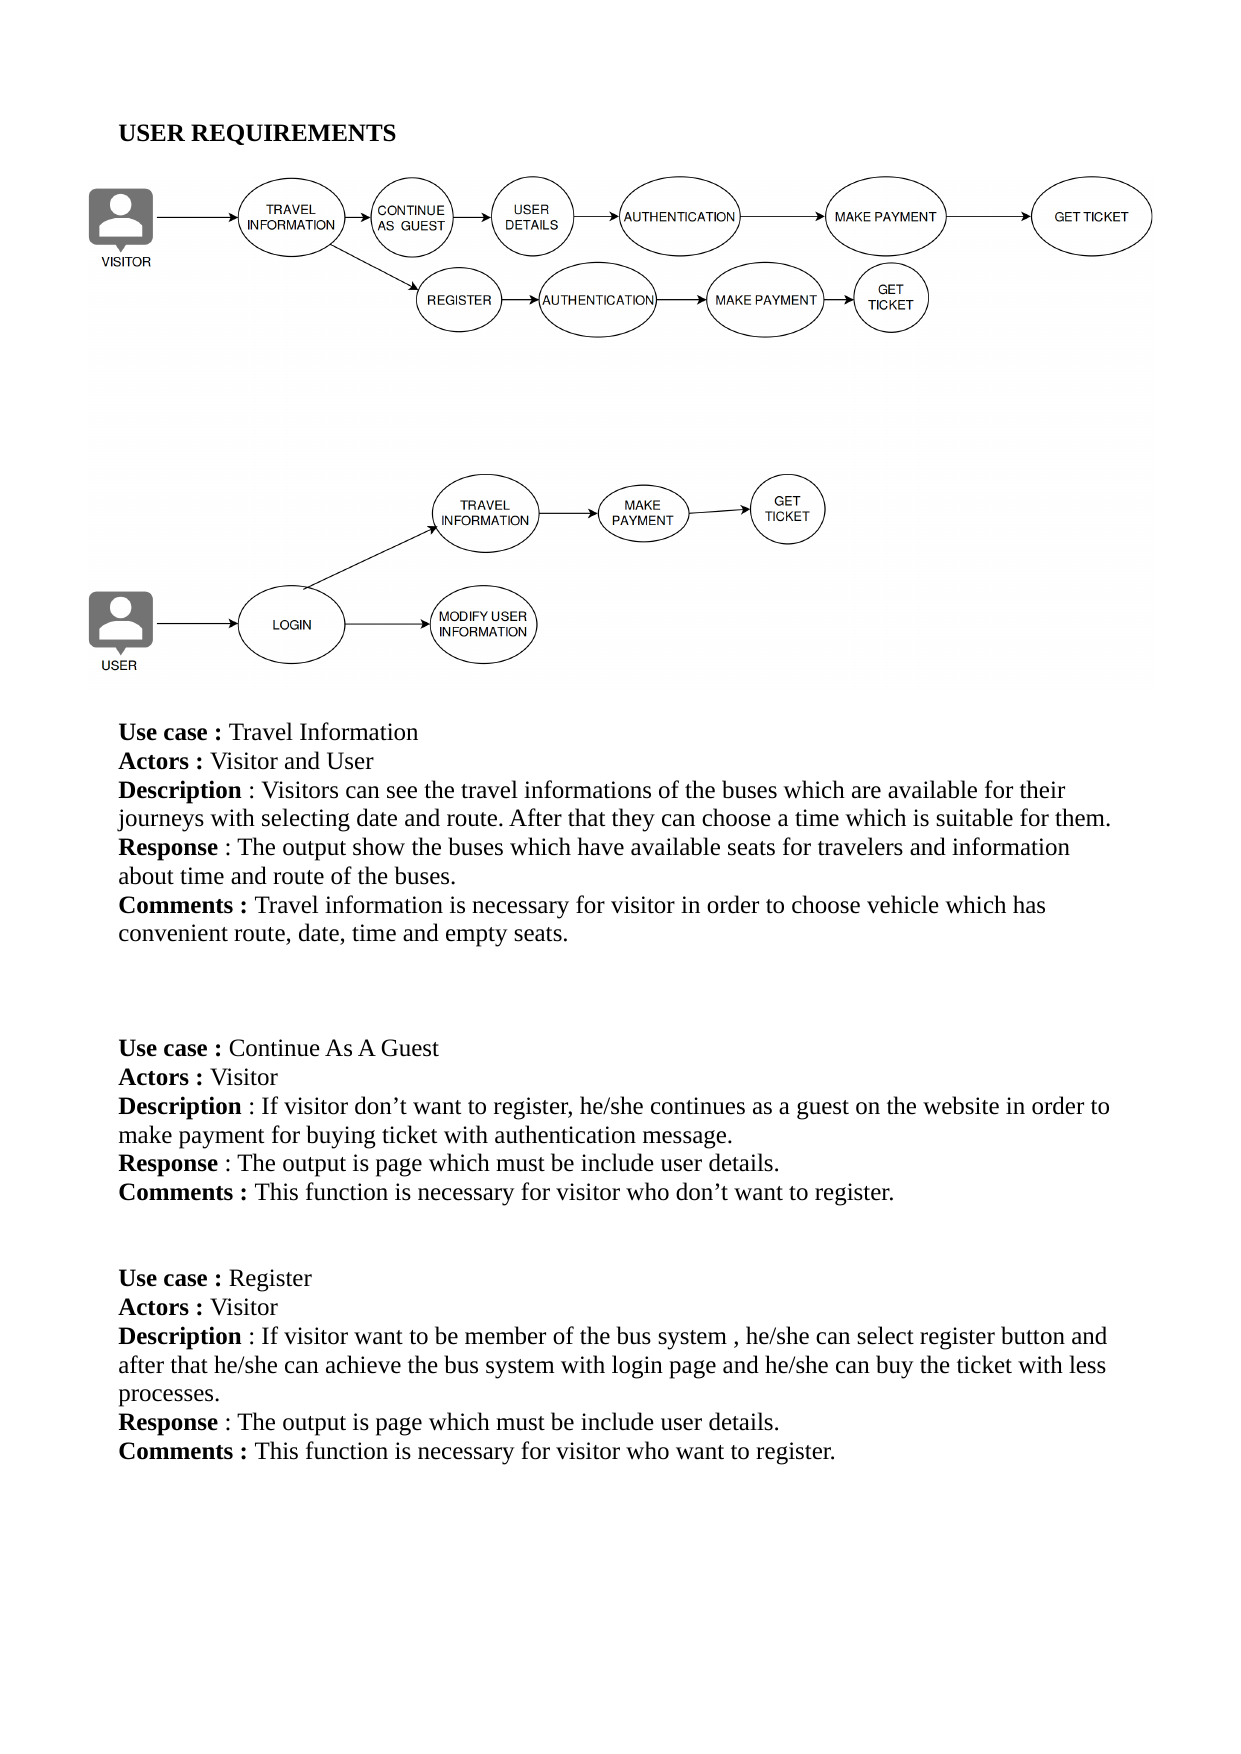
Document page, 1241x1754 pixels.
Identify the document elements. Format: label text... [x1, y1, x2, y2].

text Response : The output is page which must be include user details. [118, 1407, 1122, 1436]
text Actors : Visitor [118, 1292, 1122, 1321]
text Description : Visitors can see the travel informations of the buses which are available for their journeys with selecting date and route. After that they can choose a time which is suitable for them. [118, 775, 1122, 832]
text Description : If visitor don’t want to register, he/she continues as a guest on the website in order to make payment for buying ticket with authentication message. [118, 1091, 1122, 1148]
text Response : The output is page which must be include user details. [118, 1148, 1122, 1177]
text Use case : Continue As A Guest [118, 1033, 1122, 1062]
text Use case : Register [118, 1263, 1122, 1292]
text Actors : Visitor [118, 1062, 1122, 1091]
text Comments : Travel information is necessary for visitor in order to choose vehicle which has convenient route, date, time and empty seats. [118, 890, 1122, 947]
text Use case : Travel Information [118, 717, 1122, 746]
text Comments : This function is necessary for visitor who want to register. [118, 1436, 1122, 1465]
text Response : The output show the buses which have available seats for travelers and information about time and route of the buses. [118, 832, 1122, 890]
text Description : If visitor want to be member of the bus system , he/she can select register button and after that he/she can achieve the bus system with login page and he/she can buy the ticket with less processes. [118, 1321, 1122, 1407]
text Comments : This function is necessary for visitor who don’t want to register. [118, 1177, 1122, 1206]
text USER REQUIREMENTS [118, 118, 1122, 147]
text Actors : Visitor and User [118, 746, 1122, 775]
